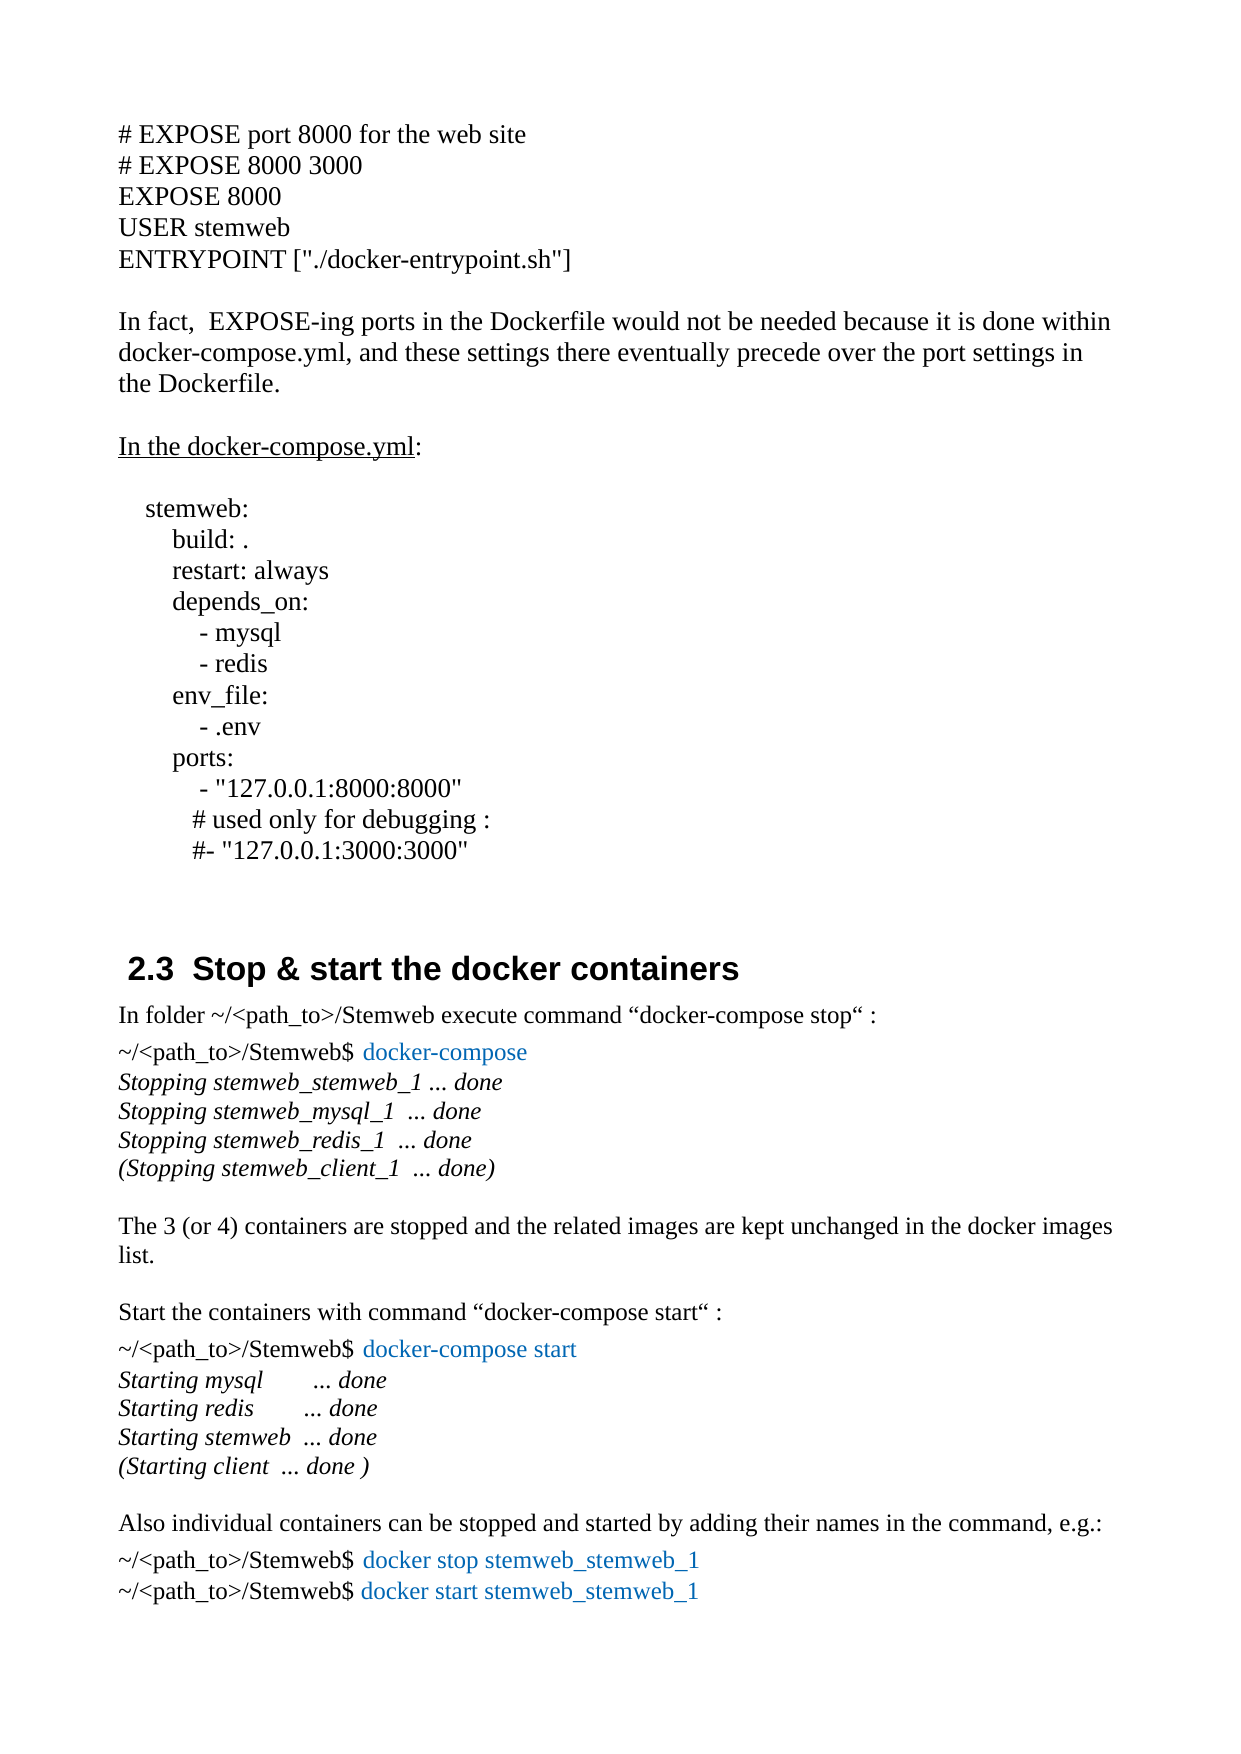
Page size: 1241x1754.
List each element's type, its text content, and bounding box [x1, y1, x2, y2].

text build: . [118, 523, 1122, 554]
text #- "127.0.0.1:3000:3000" [118, 834, 1122, 866]
text USER stemweb [118, 212, 1122, 243]
text (Starting client ... done ) [118, 1451, 1122, 1480]
text # EXPOSE port 8000 for the web site [118, 118, 1122, 149]
text ~/<path_to>/Stemweb$ docker-compose [118, 1029, 1122, 1067]
text In folder ~/<path_to>/Stemweb execute command “docker-compose stop“ : [118, 1000, 1122, 1029]
text env_file: [118, 679, 1122, 710]
text Starting mysql ... done [118, 1365, 1122, 1393]
text ~/<path_to>/Stemweb$ docker-compose start [118, 1326, 1122, 1365]
text ENTRYPOINT ["./docker-entrypoint.sh"] In fact, EXPOSE-ing ports in the Dockerfile would not be needed because it is done within docker-compose.yml, and these settings there eventually precede over the port settings in the Dockerfile. In the docker-compose.yml: [118, 243, 1122, 461]
text - "127.0.0.1:8000:8000" # used only for debugging : [118, 772, 1122, 834]
text Stopping stemweb_redis_1 ... done [118, 1125, 1122, 1153]
text ports: [118, 741, 1122, 772]
subtitle Stop & start the docker containers [118, 949, 1122, 987]
text Stopping stemweb_mysql_1 ... done [118, 1096, 1122, 1125]
text Starting redis ... done [118, 1393, 1122, 1422]
text depends_on: [118, 585, 1122, 616]
text - .env [118, 710, 1122, 741]
text stemweb: [118, 492, 1122, 523]
text # EXPOSE 8000 3000 [118, 149, 1122, 180]
text ~/<path_to>/Stemweb$ docker start stemweb_stemweb_1 [118, 1576, 1122, 1604]
text The 3 (or 4) containers are stopped and the related images are kept unchanged in the docker images list. [118, 1211, 1122, 1268]
text - redis [118, 648, 1122, 679]
text ~/<path_to>/Stemweb$ docker stop stemweb_stemweb_1 [118, 1537, 1122, 1576]
text (Stopping stemweb_client_1 ... done) [118, 1153, 1122, 1182]
text Stopping stemweb_stemweb_1 ... done [118, 1067, 1122, 1096]
text - mysql [118, 616, 1122, 648]
text Also individual containers can be stopped and started by adding their names in the command, e.g.: [118, 1508, 1122, 1537]
text Starting stemweb ... done [118, 1422, 1122, 1451]
text Start the containers with command “docker-compose start“ : [118, 1297, 1122, 1326]
text restart: always [118, 554, 1122, 585]
text EXPOSE 8000 [118, 180, 1122, 212]
